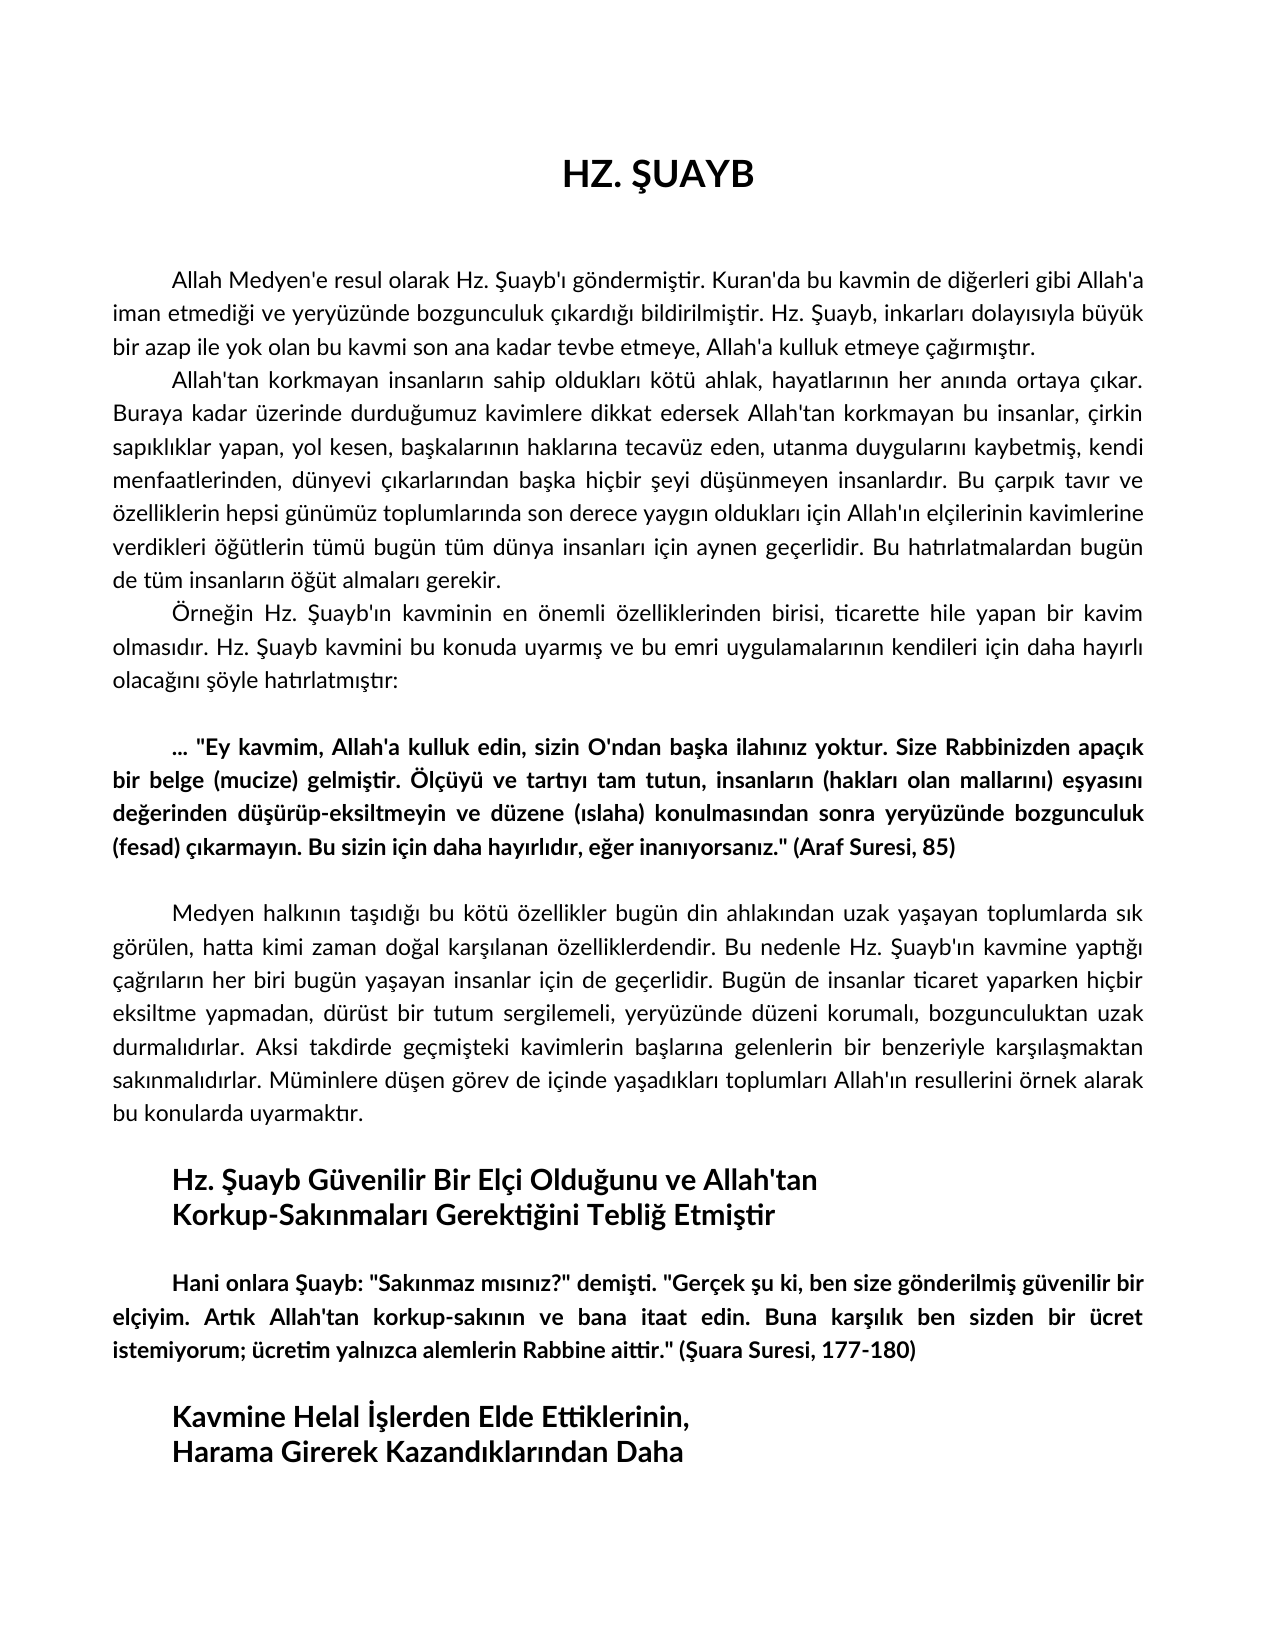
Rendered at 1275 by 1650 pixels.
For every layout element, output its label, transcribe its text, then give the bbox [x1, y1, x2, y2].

text Allah'tan korkmayan insanların sahip oldukları kötü ahlak, hayatlarının her anında ortaya çıkar. Buraya kadar üzerinde durduğumuz kavimlere dikkat edersek Allah'tan korkmayan bu insanlar, çirkin sapıklıklar yapan, yol kesen, başkalarının haklarına tecavüz eden, utanma duygularını kaybetmiş, kendi menfaatlerinden, dünyevi çıkarlarından başka hiçbir şeyi düşünmeyen insanlardır. Bu çarpık tavır ve özelliklerin hepsi günümüz toplumlarında son derece yaygın oldukları için Allah'ın elçilerinin kavimlerine verdikleri öğütlerin tümü bugün tüm dünya insanları için aynen geçerlidir. Bu hatırlatmalardan bugün de tüm insanların öğüt almaları gerekir. [112, 362, 1145, 595]
text Hani onlara Şuayb: "Sakınmaz mısınız?" demişti. "Gerçek şu ki, ben size gönderilmiş güvenilir bir elçiyim. Artık Allah'tan korkup-sakının ve bana itaat edin. Buna karşılık ben sizden bir ücret istemiyorum; ücretim yalnızca alemlerin Rabbine aittir." (Şuara Suresi, 177-180) [112, 1265, 1145, 1365]
text Korkup-Sakınmaları Gerektiğini Tebliğ Etmiştir [112, 1197, 1145, 1232]
text Kavmine Helal İşlerden Elde Ettiklerinin, [112, 1398, 1145, 1433]
text Allah Medyen'e resul olarak Hz. Şuayb'ı göndermiştir. Kuran'da bu kavmin de diğerleri gibi Allah'a iman etmediği ve yeryüzünde bozgunculuk çıkardığı bildirilmiştir. Hz. Şuayb, inkarları dolayısıyla büyük bir azap ile yok olan bu kavmi son ana kadar tevbe etmeye, Allah'a kulluk etmeye çağırmıştır. [112, 262, 1145, 362]
text HZ. ŞUAYB [112, 150, 1145, 195]
text Örneğin Hz. Şuayb'ın kavminin en önemli özelliklerinden birisi, ticarette hile yapan bir kavim olmasıdır. Hz. Şuayb kavmini bu konuda uyarmış ve bu emri uygulamalarının kendileri için daha hayırlı olacağını şöyle hatırlatmıştır: [112, 595, 1145, 695]
text Hz. Şuayb Güvenilir Bir Elçi Olduğunu ve Allah'tan [112, 1162, 1145, 1197]
text ... "Ey kavmim, Allah'a kulluk edin, sizin O'ndan başka ilahınız yoktur. Size Rabbinizden apaçık bir belge (mucize) gelmiştir. Ölçüyü ve tartıyı tam tutun, insanların (hakları olan mallarını) eşyasını değerinden düşürüp-eksiltmeyin ve düzene (ıslaha) konulmasından sonra yeryüzünde bozgunculuk (fesad) çıkarmayın. Bu sizin için daha hayırlıdır, eğer inanıyorsanız." (Araf Suresi, 85) [112, 728, 1145, 862]
text Medyen halkının taşıdığı bu kötü özellikler bugün din ahlakından uzak yaşayan toplumlarda sık görülen, hatta kimi zaman doğal karşılanan özelliklerdendir. Bu nedenle Hz. Şuayb'ın kavmine yaptığı çağrıların her biri bugün yaşayan insanlar için de geçerlidir. Bugün de insanlar ticaret yaparken hiçbir eksiltme yapmadan, dürüst bir tutum sergilemeli, yeryüzünde düzeni korumalı, bozgunculuktan uzak durmalıdırlar. Aksi takdirde geçmişteki kavimlerin başlarına gelenlerin bir benzeriyle karşılaşmaktan sakınmalıdırlar. Müminlere düşen görev de içinde yaşadıkları toplumları Allah'ın resullerini örnek alarak bu konularda uyarmaktır. [112, 895, 1145, 1128]
text Harama Girerek Kazandıklarından Daha [112, 1433, 1145, 1468]
